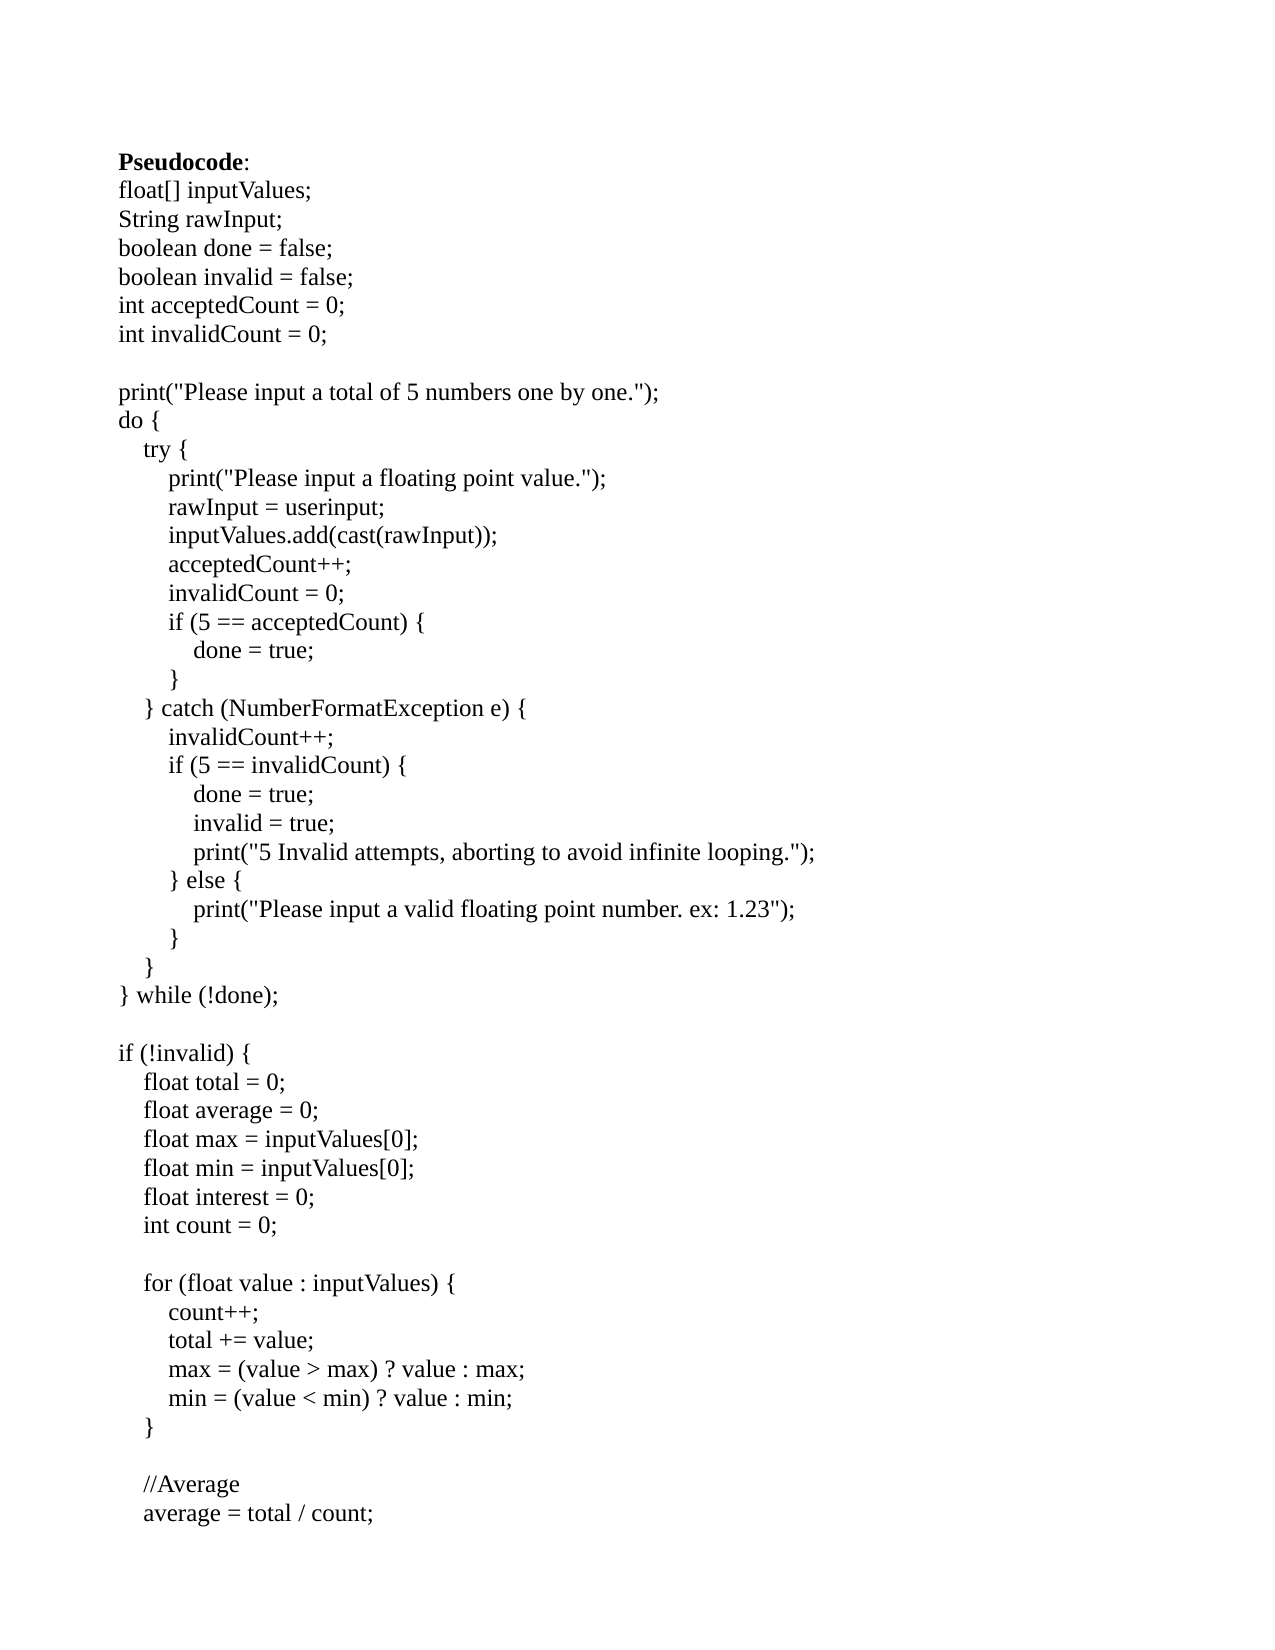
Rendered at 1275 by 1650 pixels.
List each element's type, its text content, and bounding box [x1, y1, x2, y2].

text float max = inputValues[0]; [118, 1124, 1157, 1153]
text invalid = true; [118, 808, 1157, 837]
text } catch (NumberFormatException e) { [118, 693, 1157, 722]
text int invalidCount = 0; [118, 319, 1157, 348]
text float average = 0; [118, 1096, 1157, 1124]
text if (!invalid) { [118, 1038, 1157, 1067]
text } [118, 952, 1157, 981]
text max = (value > max) ? value : max; [118, 1354, 1157, 1383]
text invalidCount = 0; [118, 578, 1157, 607]
text if (5 == acceptedCount) { [118, 607, 1157, 636]
text rawInput = userinput; [118, 492, 1157, 521]
text Pseudocode: [118, 147, 1157, 176]
text } [118, 664, 1157, 693]
text invalidCount++; [118, 722, 1157, 751]
text boolean invalid = false; [118, 262, 1157, 291]
text float interest = 0; [118, 1182, 1157, 1211]
text do { [118, 406, 1157, 434]
text } [118, 923, 1157, 952]
text print("5 Invalid attempts, aborting to avoid infinite looping."); [118, 837, 1157, 866]
text } while (!done); [118, 981, 1157, 1009]
text try { [118, 434, 1157, 463]
text String rawInput; [118, 204, 1157, 233]
text boolean done = false; [118, 233, 1157, 262]
text if (5 == invalidCount) { [118, 751, 1157, 779]
text acceptedCount++; [118, 549, 1157, 578]
text int count = 0; [118, 1211, 1157, 1239]
text } else { [118, 866, 1157, 894]
text min = (value < min) ? value : min; [118, 1383, 1157, 1412]
text inputValues.add(cast(rawInput)); [118, 521, 1157, 549]
text count++; [118, 1297, 1157, 1326]
text done = true; [118, 636, 1157, 664]
text //Average [118, 1469, 1157, 1498]
text average = total / count; [118, 1498, 1157, 1527]
text print("Please input a valid floating point number. ex: 1.23"); [118, 894, 1157, 923]
text done = true; [118, 779, 1157, 808]
text for (float value : inputValues) { [118, 1268, 1157, 1297]
text } [118, 1412, 1157, 1441]
text total += value; [118, 1326, 1157, 1354]
text int acceptedCount = 0; [118, 291, 1157, 319]
text print("Please input a total of 5 numbers one by one."); [118, 377, 1157, 406]
text float min = inputValues[0]; [118, 1153, 1157, 1182]
text float[] inputValues; [118, 176, 1157, 204]
text float total = 0; [118, 1067, 1157, 1096]
text print("Please input a floating point value."); [118, 463, 1157, 492]
